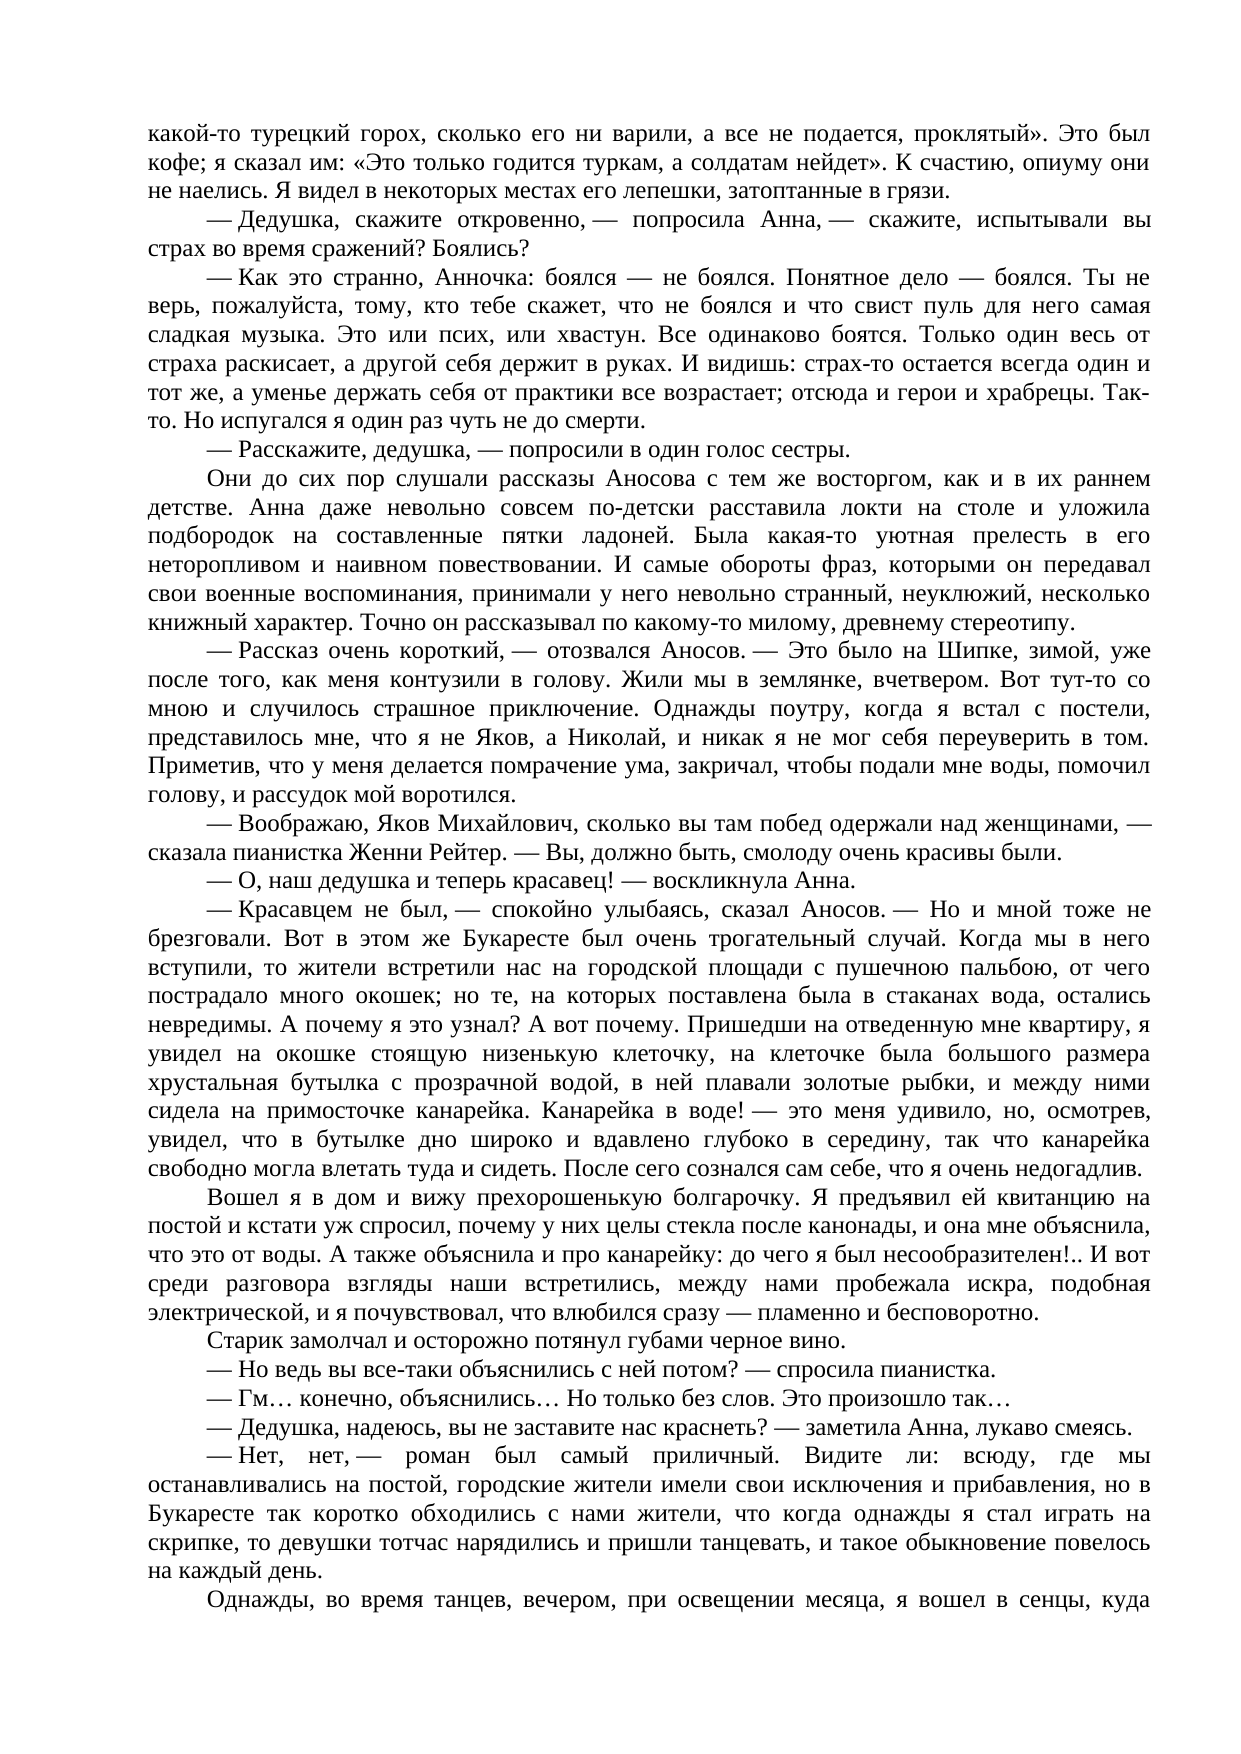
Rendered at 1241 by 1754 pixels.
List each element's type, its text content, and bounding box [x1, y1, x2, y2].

text — Гм… конечно, объяснились… Но только без слов. Это произошло так… [148, 1383, 1152, 1412]
text — Дедушка, скажите откровенно, — попросила Анна, — скажите, испытывали вы страх во время сражений? Боялись? [148, 204, 1152, 262]
text Они до сих пор слушали рассказы Аносова с тем же восторгом, как и в их раннем детстве. Анна даже невольно совсем по-детски расставила локти на столе и уложила подбородок на составленные пятки ладоней. Была какая-то уютная прелесть в его неторопливом и наивном повествовании. И самые обороты фраз, которыми он передавал свои военные воспоминания, принимали у него невольно странный, неуклюжий, несколько книжный характер. Точно он рассказывал по какому-то милому, древнему стереотипу. [148, 463, 1152, 636]
text — О, наш дедушка и теперь красавец! — воскликнула Анна. [148, 866, 1152, 894]
text — Но ведь вы все-таки объяснились с ней потом? — спросила пианистка. [148, 1354, 1152, 1383]
text какой-то турецкий горох, сколько его ни варили, а все не подается, проклятый». Это был кофе; я сказал им: «Это только годится туркам, а солдатам нейдет». К счастию, опиуму они не наелись. Я видел в некоторых местах его лепешки, затоптанные в грязи. [148, 118, 1152, 204]
text Старик замолчал и осторожно потянул губами черное вино. [148, 1326, 1152, 1354]
text — Нет, нет, — роман был самый приличный. Видите ли: всюду, где мы останавливались на постой, городские жители имели свои исключения и прибавления, но в Букаресте так коротко обходились с нами жители, что когда однажды я стал играть на скрипке, то девушки тотчас нарядились и пришли танцевать, и такое обыкновение повелось на каждый день. [148, 1441, 1152, 1584]
text Вошел я в дом и вижу прехорошенькую болгарочку. Я предъявил ей квитанцию на постой и кстати уж спросил, почему у них целы стекла после канонады, и она мне объяснила, что это от воды. А также объяснила и про канарейку: до чего я был несообразителен!.. И вот среди разговора взгляды наши встретились, между нами пробежала искра, подобная электрической, и я почувствовал, что влюбился сразу — пламенно и бесповоротно. [148, 1182, 1152, 1326]
text — Как это странно, Анночка: боялся — не боялся. Понятное дело — боялся. Ты не верь, пожалуйста, тому, кто тебе скажет, что не боялся и что свист пуль для него самая сладкая музыка. Это или псих, или хвастун. Все одинаково боятся. Только один весь от страха раскисает, а другой себя держит в руках. И видишь: страх-то остается всегда один и тот же, а уменье держать себя от практики все возрастает; отсюда и герои и храбрецы. Так-то. Но испугался я один раз чуть не до смерти. [148, 262, 1152, 434]
text — Красавцем не был, — спокойно улыбаясь, сказал Аносов. — Но и мной тоже не брезговали. Вот в этом же Букаресте был очень трогательный случай. Когда мы в него вступили, то жители встретили нас на городской площади с пушечною пальбою, от чего пострадало много окошек; но те, на которых поставлена была в стаканах вода, остались невредимы. А почему я это узнал? А вот почему. Пришедши на отведенную мне квартиру, я увидел на окошке стоящую низенькую клеточку, на клеточке была большого размера хрустальная бутылка с прозрачной водой, в ней плавали золотые рыбки, и между ними сидела на примосточке канарейка. Канарейка в воде! — это меня удивило, но, осмотрев, увидел, что в бутылке дно широко и вдавлено глубоко в середину, так что канарейка свободно могла влетать туда и сидеть. После сего сознался сам себе, что я очень недогадлив. [148, 894, 1152, 1182]
text — Воображаю, Яков Михайлович, сколько вы там побед одержали над женщинами, — сказала пианистка Женни Рейтер. — Вы, должно быть, смолоду очень красивы были. [148, 808, 1152, 866]
text — Рассказ очень короткий, — отозвался Аносов. — Это было на Шипке, зимой, уже после того, как меня контузили в голову. Жили мы в землянке, вчетвером. Вот тут-то со мною и случилось страшное приключение. Однажды поутру, когда я встал с постели, представилось мне, что я не Яков, а Николай, и никак я не мог себя переуверить в том. Приметив, что у меня делается помрачение ума, закричал, чтобы подали мне воды, помочил голову, и рассудок мой воротился. [148, 636, 1152, 808]
text — Дедушка, надеюсь, вы не заставите нас краснеть? — заметила Анна, лукаво смеясь. [148, 1412, 1152, 1441]
text — Расскажите, дедушка, — попросили в один голос сестры. [148, 434, 1152, 463]
text Однажды, во время танцев, вечером, при освещении месяца, я вошел в сенцы, куда [148, 1584, 1152, 1613]
